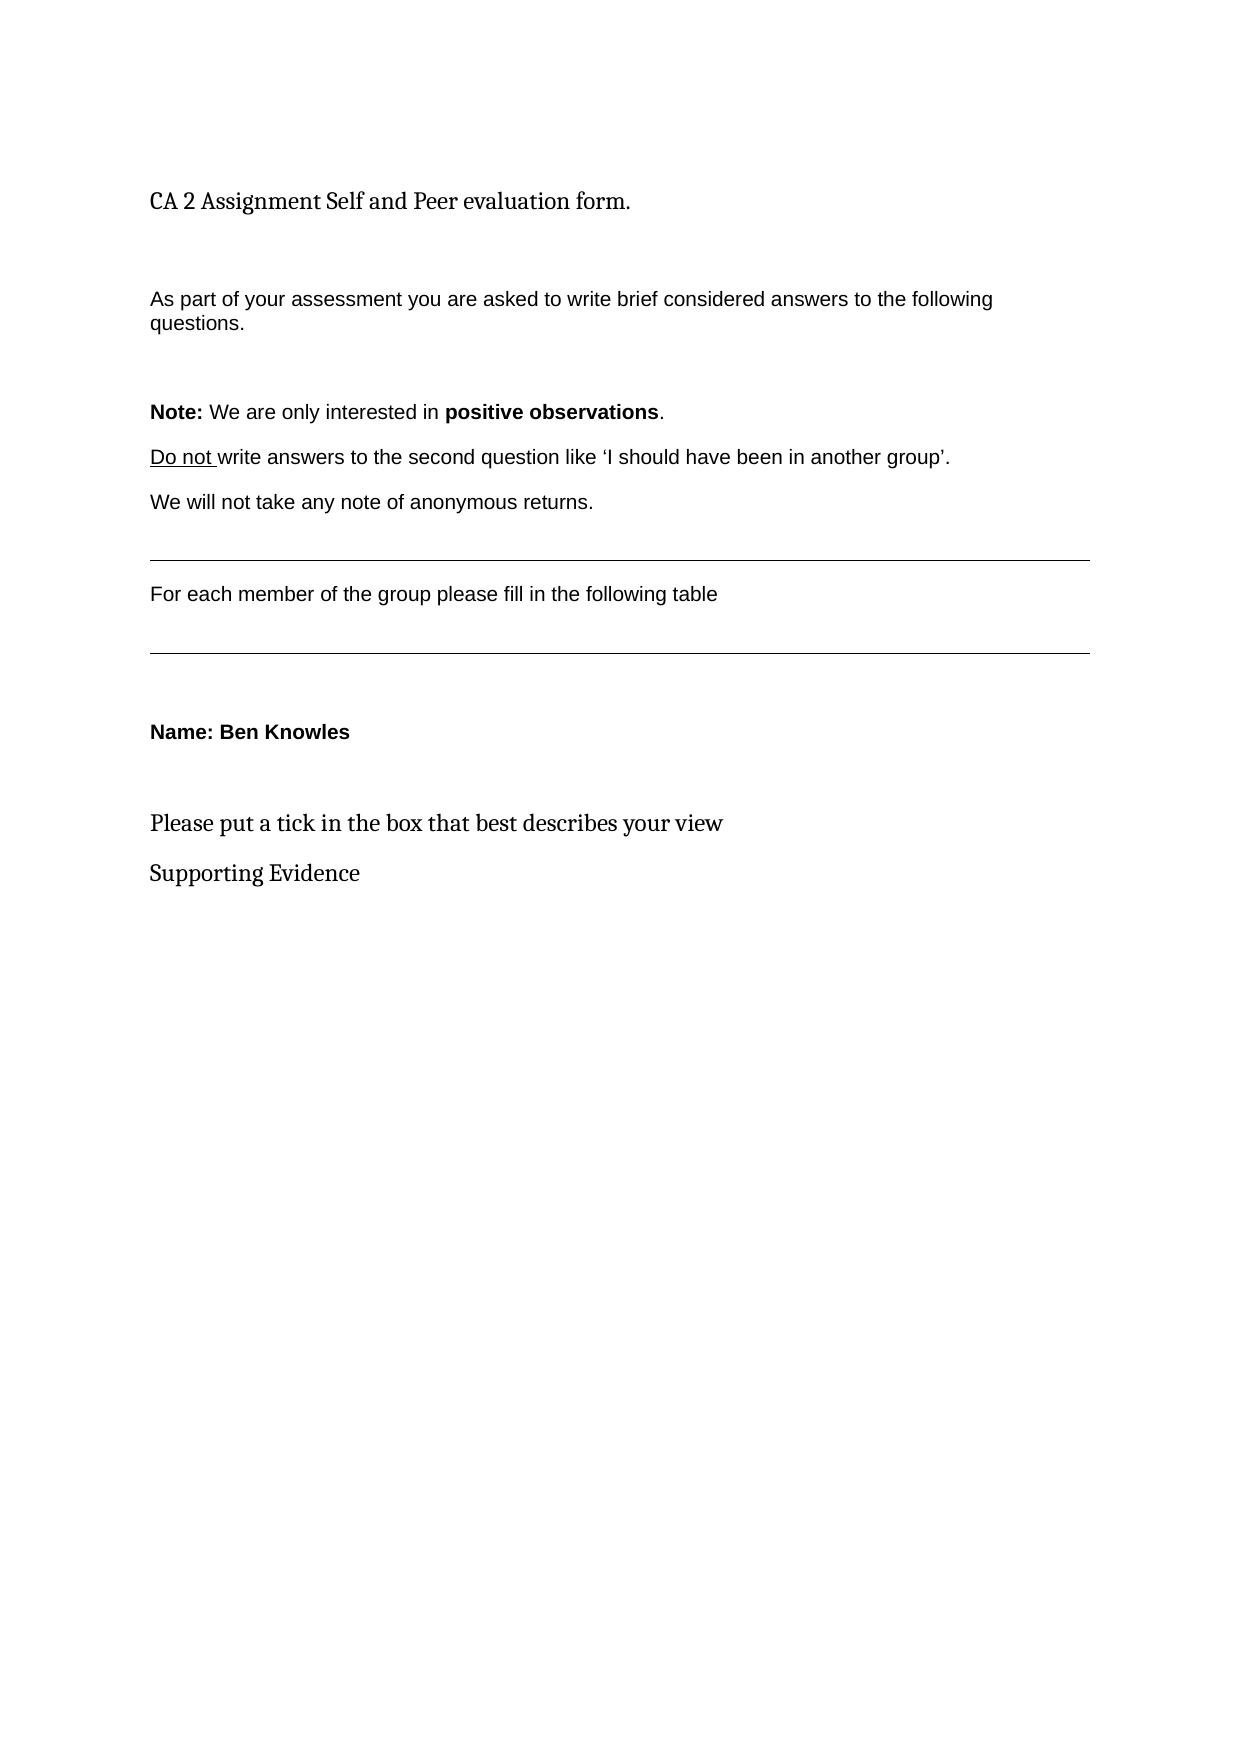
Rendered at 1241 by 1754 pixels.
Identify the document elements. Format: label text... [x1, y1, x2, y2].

text Note: We are only interested in positive observations. [150, 400, 1090, 424]
text As part of your assessment you are asked to write brief considered answers to the following questions. [150, 286, 1090, 334]
text Supporting Evidence [150, 859, 1090, 888]
text Please put a tick in the box that best describes your view [150, 809, 1090, 838]
text We will not take any note of anonymous returns. [150, 489, 1090, 513]
text Name: Ben Knowles [150, 720, 1090, 744]
text CA 2 Assignment Self and Peer evaluation form. [150, 187, 1090, 216]
text Do not write answers to the second question like ‘I should have been in another group’. [150, 445, 1090, 469]
text For each member of the group please fill in the following table [150, 582, 1090, 606]
